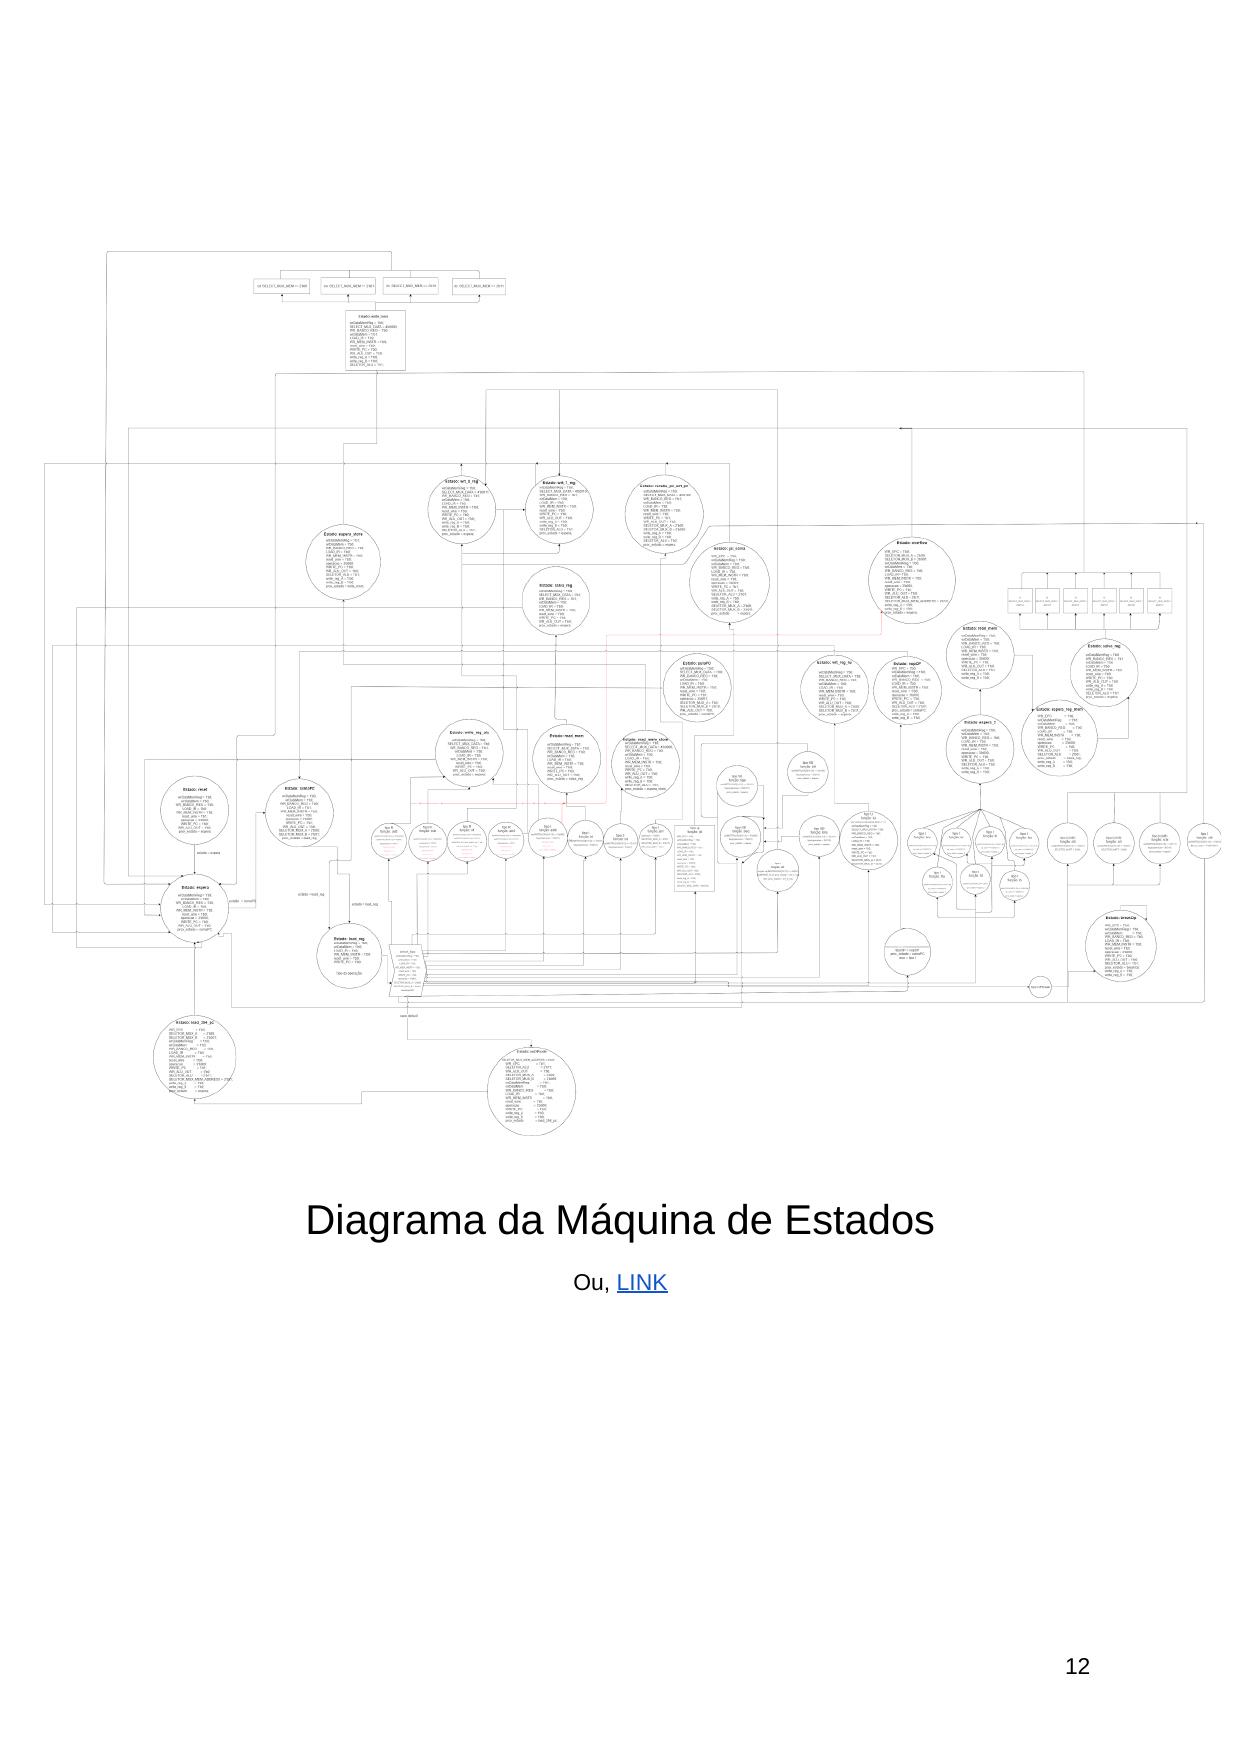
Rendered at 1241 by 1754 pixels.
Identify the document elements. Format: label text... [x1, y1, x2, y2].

text Ou, LINK [150, 1268, 1090, 1295]
picture [42, 250, 1222, 1136]
subtitle [150, 192, 1090, 250]
subtitle Diagrama da Máquina de Estados [150, 1136, 1090, 1243]
